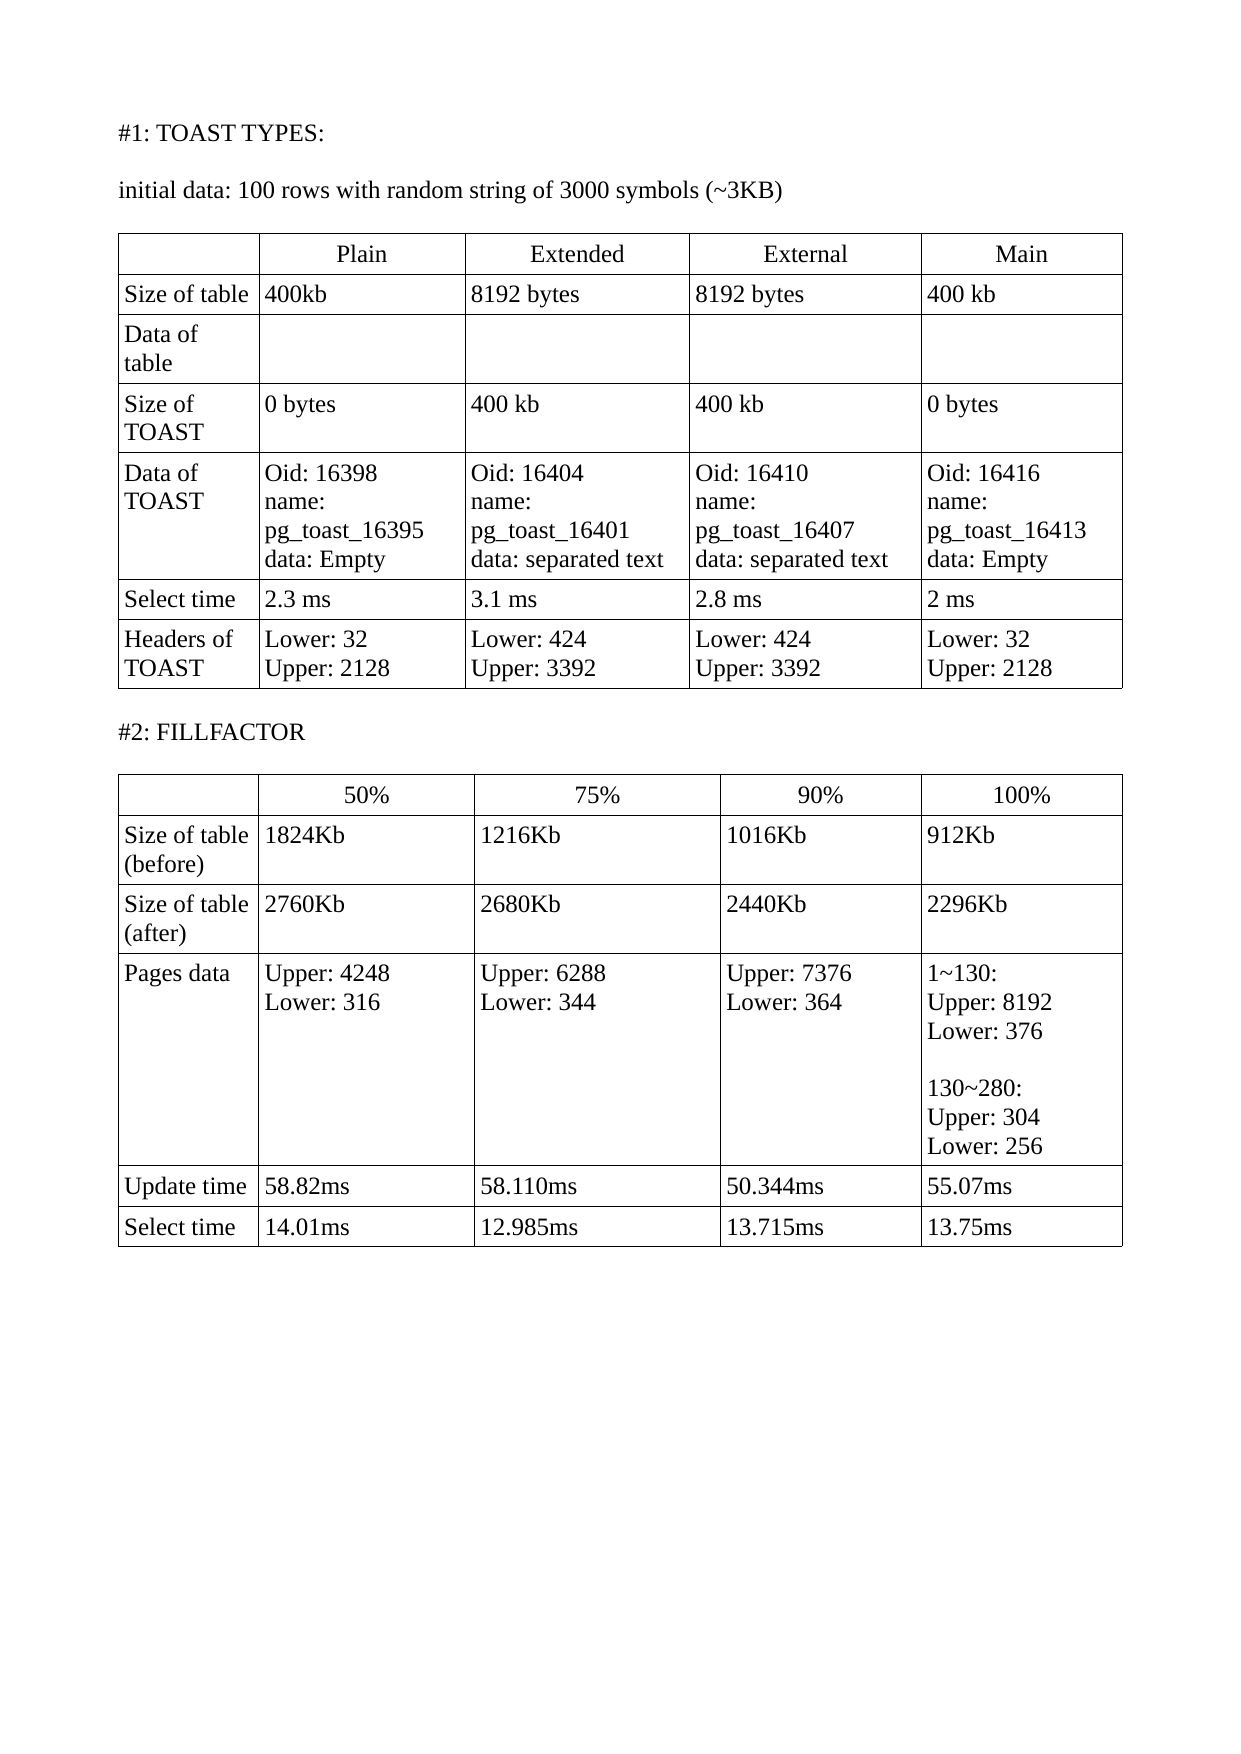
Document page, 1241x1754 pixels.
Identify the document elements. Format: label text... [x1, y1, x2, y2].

table_cell 2.3 ms [260, 580, 465, 619]
table_cell 912Kb [922, 816, 1122, 883]
table_cell 400 kb [922, 275, 1122, 314]
table_cell 400kb [260, 275, 465, 314]
table_cell 58.82ms [259, 1166, 474, 1206]
table_cell Data of TOAST [119, 453, 259, 578]
table_cell [690, 315, 921, 383]
table_cell Oid: 16398 name: pg_toast_16395 data: Empty [260, 453, 465, 578]
table_cell Size of table (before) [119, 816, 258, 883]
table_cell [260, 315, 465, 383]
table_cell Upper: 7376 Lower: 364 [721, 954, 921, 1165]
table_cell Size of TOAST [119, 384, 259, 452]
table_cell 2760Kb [259, 885, 474, 953]
table_cell Lower: 424 Upper: 3392 [466, 620, 689, 688]
table_header Main [922, 234, 1122, 273]
text #2: FILLFACTOR [118, 717, 1122, 745]
table_cell 13.75ms [922, 1207, 1122, 1246]
table_cell 8192 bytes [466, 275, 689, 314]
table_cell Headers of TOAST [119, 620, 259, 688]
table_cell 1016Kb [721, 816, 921, 883]
table_cell 14.01ms [259, 1207, 474, 1246]
table_cell 2440Kb [721, 885, 921, 953]
table_header External [690, 234, 921, 273]
table_cell 8192 bytes [690, 275, 921, 314]
table_cell Lower: 424 Upper: 3392 [690, 620, 921, 688]
table_header 90% [721, 775, 921, 814]
table_header 75% [475, 775, 720, 814]
table_cell [922, 315, 1122, 383]
table_cell 2.8 ms [690, 580, 921, 619]
table_header [119, 234, 259, 273]
table_cell 0 bytes [260, 384, 465, 452]
table_header 50% [259, 775, 474, 814]
table_cell Update time [119, 1166, 258, 1206]
table_cell 55.07ms [922, 1166, 1122, 1206]
table_cell 58.110ms [475, 1166, 720, 1206]
table_header [119, 775, 258, 814]
table_cell Size of table [119, 275, 259, 314]
table_cell Select time [119, 1207, 258, 1246]
table_cell 1~130: Upper: 8192 Lower: 376 130~280: Upper: 304 Lower: 256 [922, 954, 1122, 1165]
table_cell [466, 315, 689, 383]
text initial data: 100 rows with random string of 3000 symbols (~3KB) [118, 176, 1122, 204]
table_cell Pages data [119, 954, 258, 1165]
table_cell Oid: 16404 name: pg_toast_16401 data: separated text [466, 453, 689, 578]
table_cell Oid: 16410 name: pg_toast_16407 data: separated text [690, 453, 921, 578]
table_cell 12.985ms [475, 1207, 720, 1246]
table_cell 1216Kb [475, 816, 720, 883]
table_cell Select time [119, 580, 259, 619]
table_cell 0 bytes [922, 384, 1122, 452]
table_cell 2680Kb [475, 885, 720, 953]
table_cell 50.344ms [721, 1166, 921, 1206]
table_header Plain [260, 234, 465, 273]
table_cell 1824Kb [259, 816, 474, 883]
table_cell 2 ms [922, 580, 1122, 619]
table_header 100% [922, 775, 1122, 814]
table_cell 3.1 ms [466, 580, 689, 619]
text #1: TOAST TYPES: [118, 118, 1122, 147]
table_cell 400 kb [466, 384, 689, 452]
table_header Extended [466, 234, 689, 273]
table_cell 2296Kb [922, 885, 1122, 953]
table_cell 400 kb [690, 384, 921, 452]
table_cell Oid: 16416 name: pg_toast_16413 data: Empty [922, 453, 1122, 578]
table_cell Data of table [119, 315, 259, 383]
table_cell 13.715ms [721, 1207, 921, 1246]
table_cell Upper: 6288 Lower: 344 [475, 954, 720, 1165]
table_cell Lower: 32 Upper: 2128 [922, 620, 1122, 688]
table_cell Size of table (after) [119, 885, 258, 953]
table_cell Upper: 4248 Lower: 316 [259, 954, 474, 1165]
table_cell Lower: 32 Upper: 2128 [260, 620, 465, 688]
